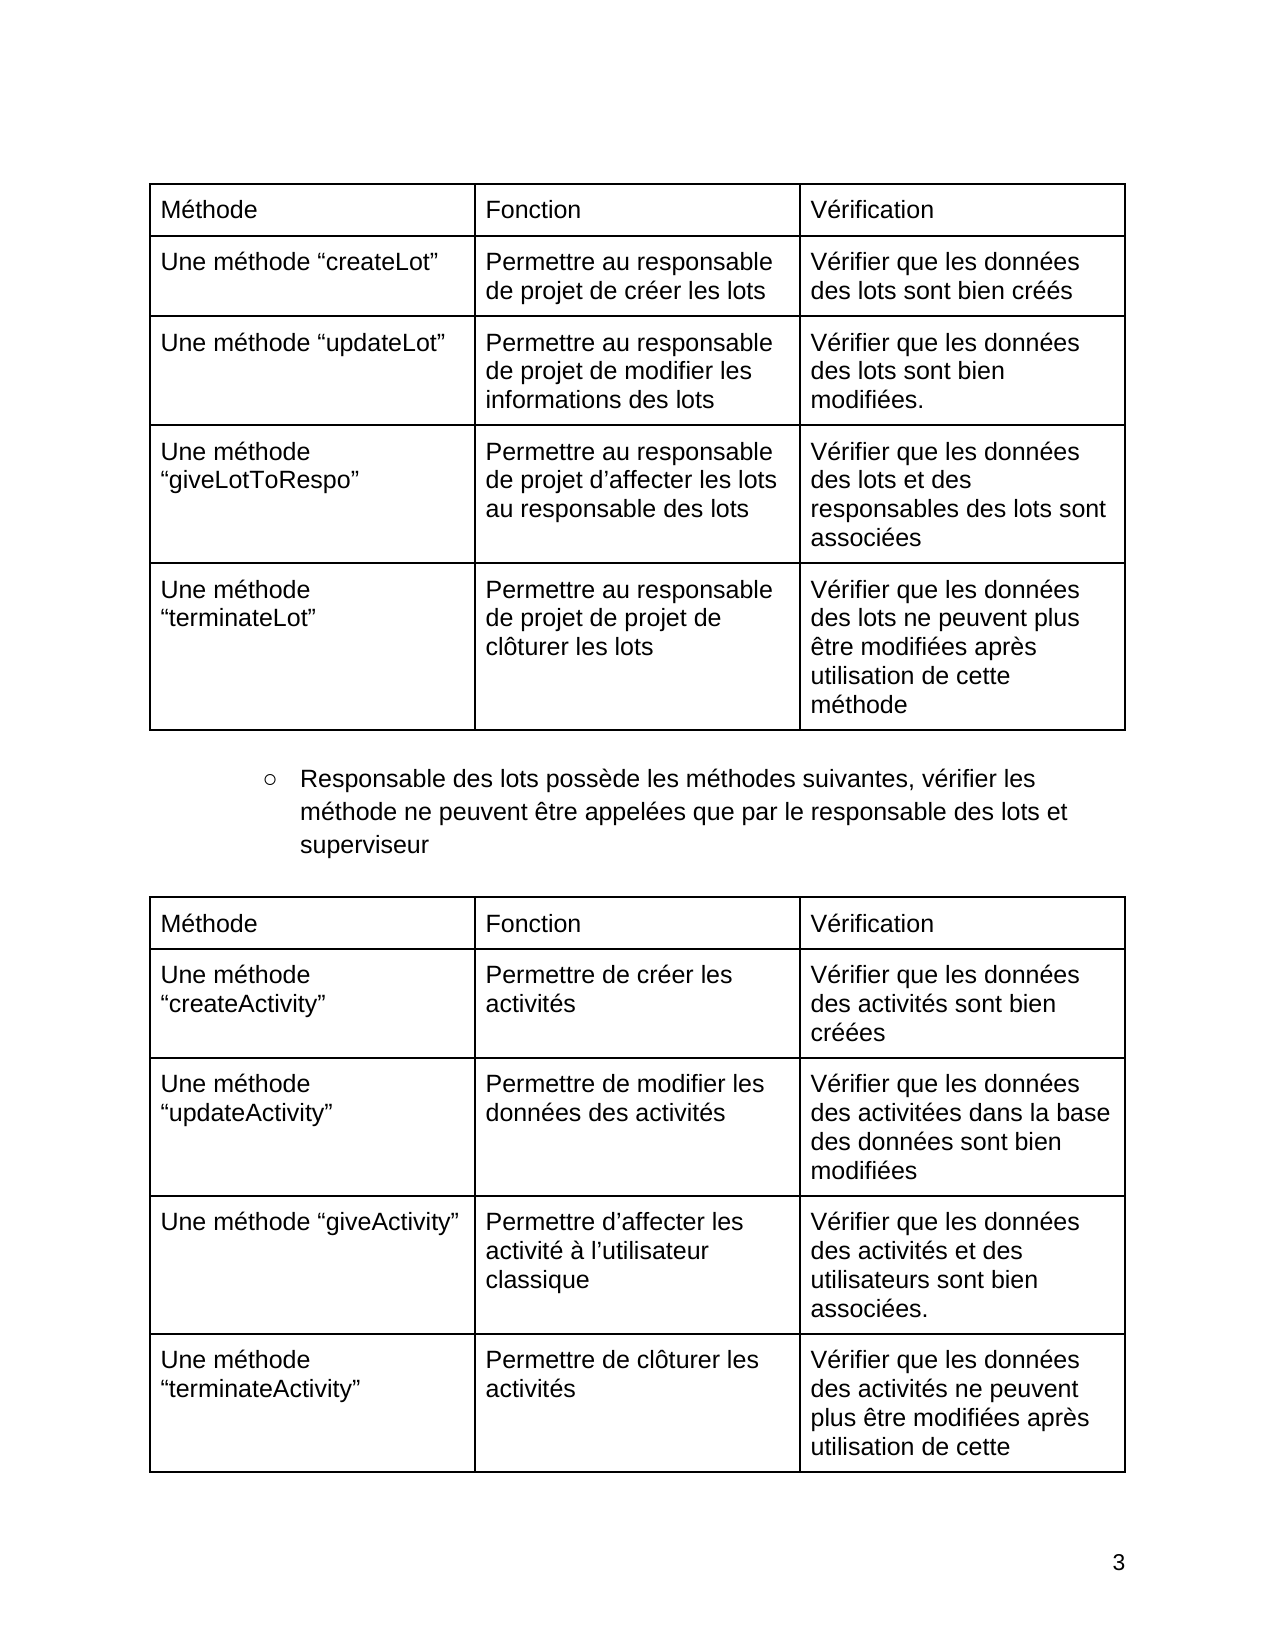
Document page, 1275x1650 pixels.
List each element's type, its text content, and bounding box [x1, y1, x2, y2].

table_cell Permettre de clôturer les activités [476, 1335, 799, 1471]
table_cell Permettre d’affecter les activité à l’utilisateur classique [476, 1197, 799, 1333]
table_cell Permettre de créer les activités [476, 950, 799, 1057]
table_cell Une méthode “terminateLot” [151, 564, 474, 729]
table_cell Une méthode “giveLotToRespo” [151, 426, 474, 562]
table_cell Une méthode “createLot” [151, 237, 474, 315]
table_cell Une méthode “terminateActivity” [151, 1335, 474, 1471]
table_cell Vérifier que les données des lots ne peuvent plus être modifiées après utilisation de cette méthode [801, 564, 1124, 729]
table_cell Vérifier que les données des lots et des responsables des lots sont associées [801, 426, 1124, 562]
table_header Méthode [151, 185, 474, 235]
table_cell Une méthode “updateActivity” [151, 1059, 474, 1195]
list Responsable des lots possède les méthodes suivantes, vérifier les méthode ne peuvent être appelées que par le responsable des lots et superviseur [262, 764, 1125, 859]
table_cell Une méthode “updateLot” [151, 317, 474, 424]
table_cell Vérifier que les données des activités ne peuvent plus être modifiées après utilisation de cette [801, 1335, 1124, 1471]
table_cell Une méthode “createActivity” [151, 950, 474, 1057]
table_cell Permettre au responsable de projet d’affecter les lots au responsable des lots [476, 426, 799, 562]
table_header Méthode [151, 898, 474, 948]
table_cell Vérifier que les données des activités et des utilisateurs sont bien associées. [801, 1197, 1124, 1333]
table_header Fonction [476, 185, 799, 235]
table_cell Vérifier que les données des activitées dans la base des données sont bien modifiées [801, 1059, 1124, 1195]
table_cell Vérifier que les données des lots sont bien modifiées. [801, 317, 1124, 424]
table_header Vérification [801, 185, 1124, 235]
table_cell Une méthode “giveActivity” [151, 1197, 474, 1333]
table_cell Permettre au responsable de projet de projet de clôturer les lots [476, 564, 799, 729]
table_cell Permettre au responsable de projet de modifier les informations des lots [476, 317, 799, 424]
table_cell Vérifier que les données des lots sont bien créés [801, 237, 1124, 315]
table_header Fonction [476, 898, 799, 948]
table_cell Permettre de modifier les données des activités [476, 1059, 799, 1195]
table_cell Permettre au responsable de projet de créer les lots [476, 237, 799, 315]
table_header Vérification [801, 898, 1124, 948]
table_cell Vérifier que les données des activités sont bien créées [801, 950, 1124, 1057]
